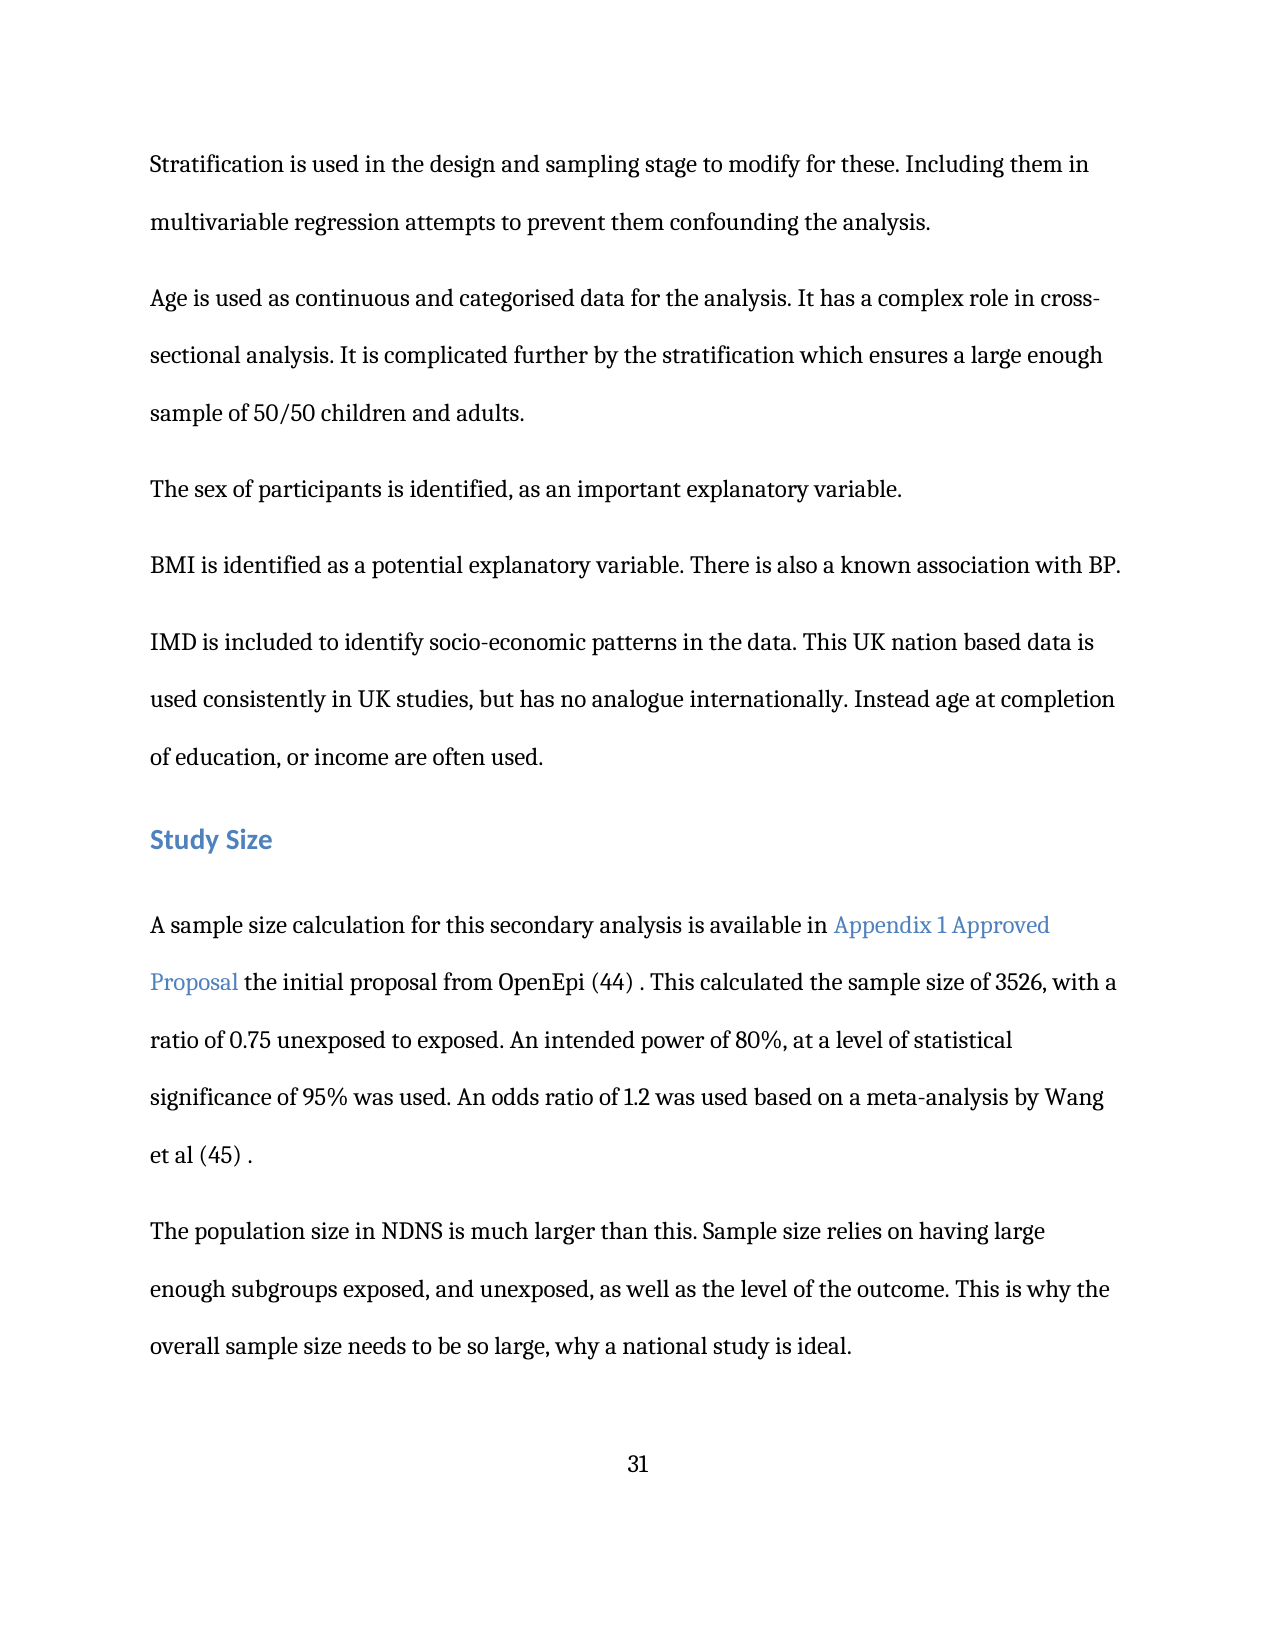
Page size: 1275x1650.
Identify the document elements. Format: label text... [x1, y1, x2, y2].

text The population size in NDNS is much larger than this. Sample size relies on having large enough subgroups exposed, and unexposed, as well as the level of the outcome. This is why the overall sample size needs to be so large, why a national study is ideal. [150, 1217, 1125, 1361]
text The sex of participants is identified, as an important explanatory variable. [150, 475, 1125, 504]
subtitle Study Size [150, 821, 1125, 856]
text Stratification is used in the design and sampling stage to modify for these. Including them in multivariable regression attempts to prevent them confounding the analysis. [150, 150, 1125, 236]
text BMI is identified as a potential explanatory variable. There is also a known association with BP. [150, 551, 1125, 580]
text IMD is included to identify socio-economic patterns in the data. This UK nation based data is used consistently in UK studies, but has no analogue internationally. Instead age at completion of education, or income are often used. [150, 627, 1125, 771]
text Age is used as continuous and categorised data for the analysis. It has a complex role in cross-sectional analysis. It is complicated further by the stratification which ensures a large enough sample of 50/50 children and adults. [150, 284, 1125, 427]
text A sample size calculation for this secondary analysis is available in Appendix 1 Approved Proposal the initial proposal from OpenEpi (44) . This calculated the sample size of 3526, with a ratio of 0.75 unexposed to exposed. An intended power of 80%, at a level of statistical significance of 95% was used. An odds ratio of 1.2 was used based on a meta-analysis by Wang et al (45) . [150, 911, 1125, 1169]
